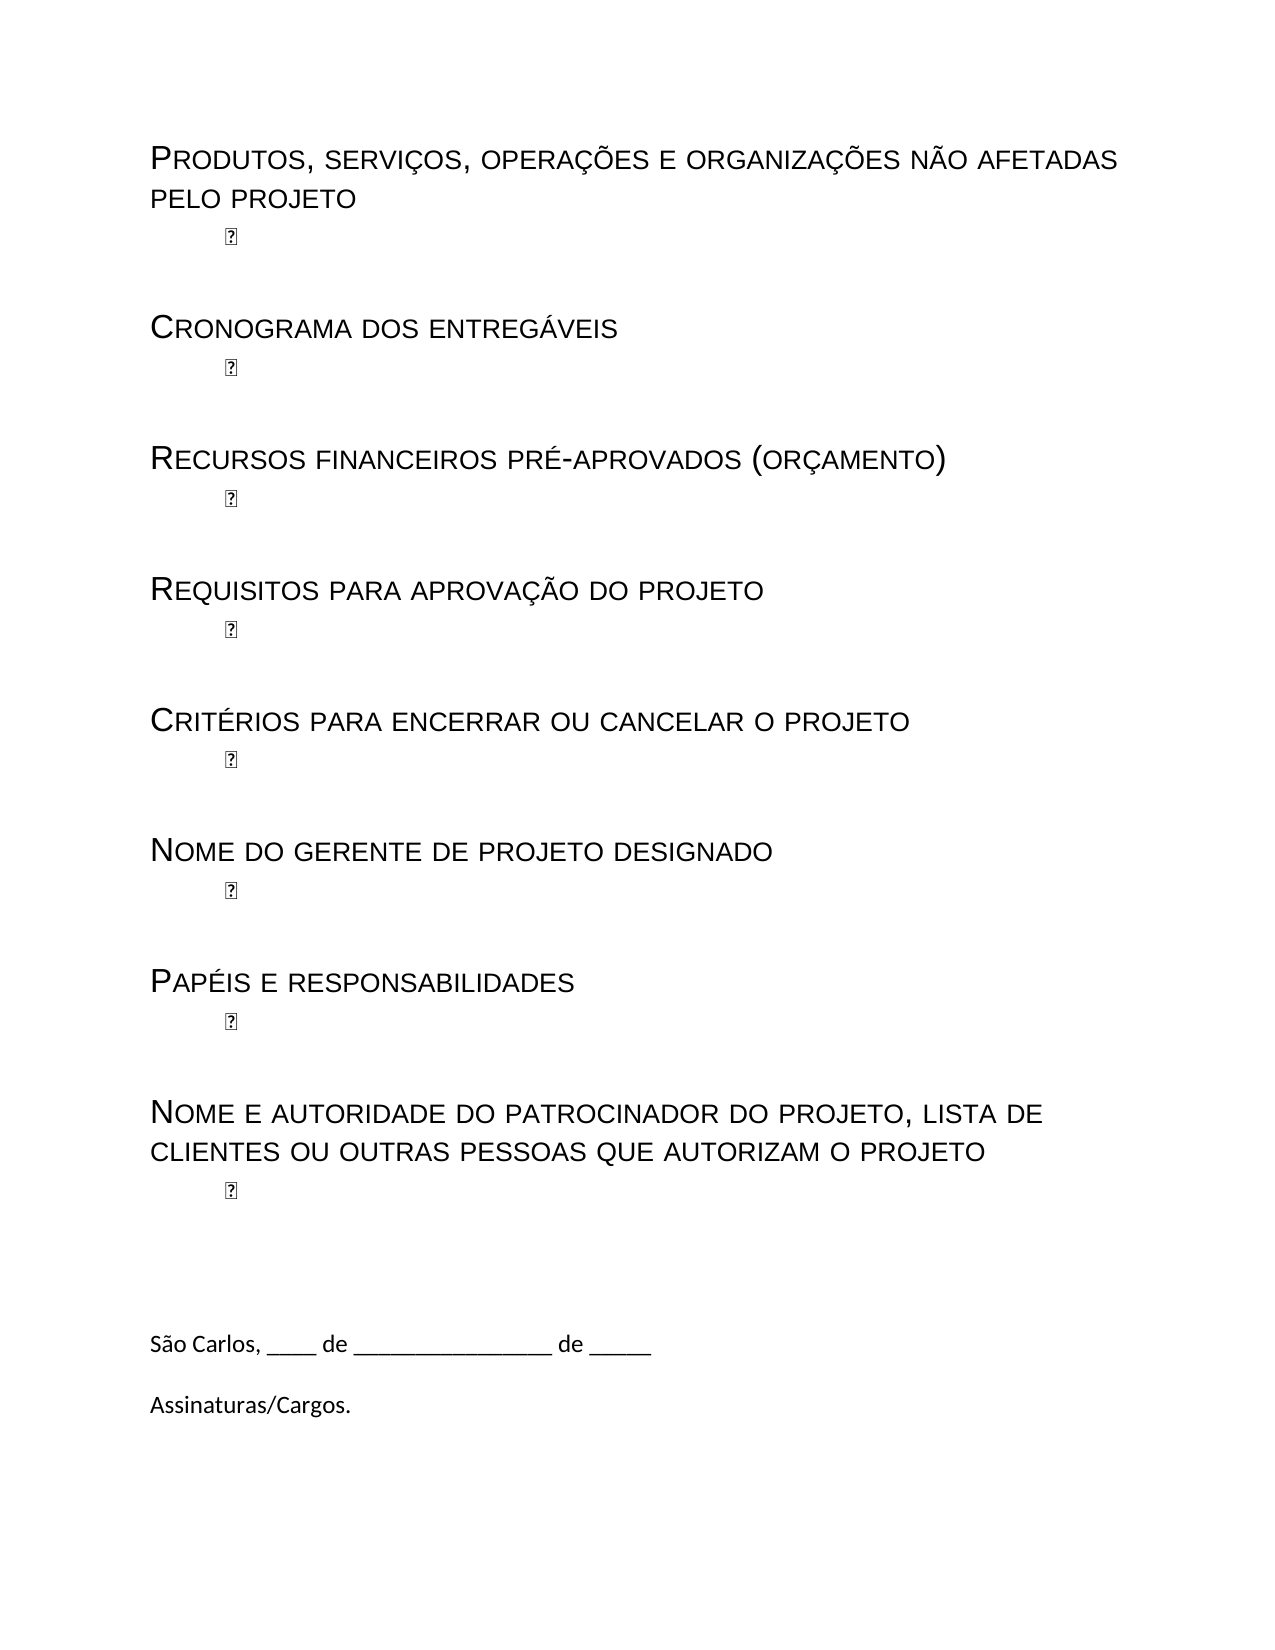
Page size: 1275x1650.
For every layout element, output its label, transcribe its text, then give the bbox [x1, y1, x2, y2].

subtitle Nome e autoridade do patrocinador do projeto, lista de clientes ou outras pessoas que autorizam o projeto [150, 1092, 1125, 1169]
text São Carlos, ____ de ________________ de _____ [150, 1328, 1125, 1358]
subtitle Papéis e responsabilidades [150, 961, 1125, 1000]
subtitle Produtos, serviços, operações e organizações não afetadas pelo projeto [150, 138, 1125, 215]
subtitle Recursos financeiros pré-aprovados (orçamento) [150, 438, 1125, 477]
subtitle Nome do gerente de projeto designado [150, 831, 1125, 869]
subtitle Requisitos para aprovação do projeto [150, 569, 1125, 607]
subtitle Critérios para encerrar ou cancelar o projeto [150, 700, 1125, 738]
subtitle Cronograma dos entregáveis [150, 308, 1125, 346]
text Assinaturas/Cargos. [150, 1389, 1125, 1419]
